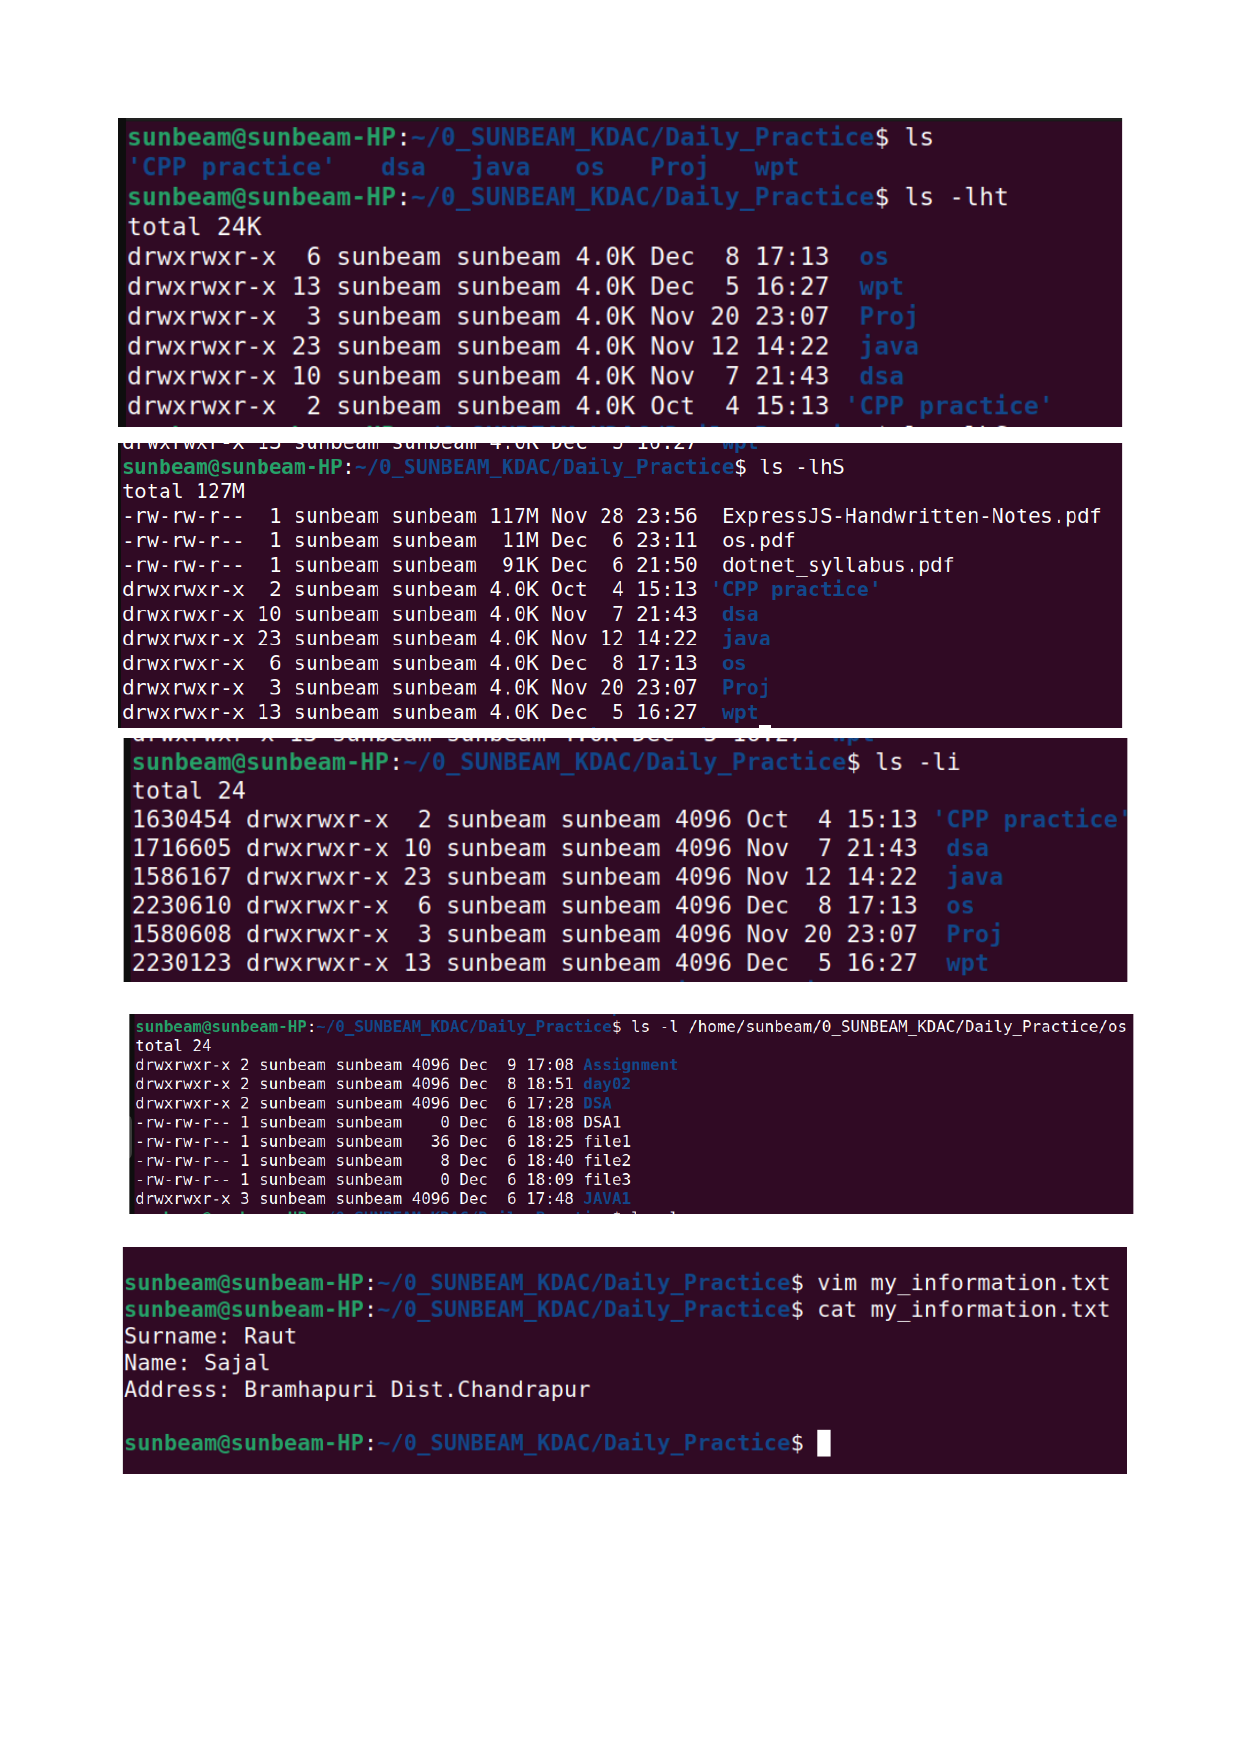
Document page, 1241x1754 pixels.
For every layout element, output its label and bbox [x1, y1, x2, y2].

picture [123, 738, 1128, 982]
picture [118, 443, 1123, 728]
picture [129, 1014, 1134, 1214]
picture [118, 118, 1123, 427]
picture [122, 1247, 1127, 1474]
